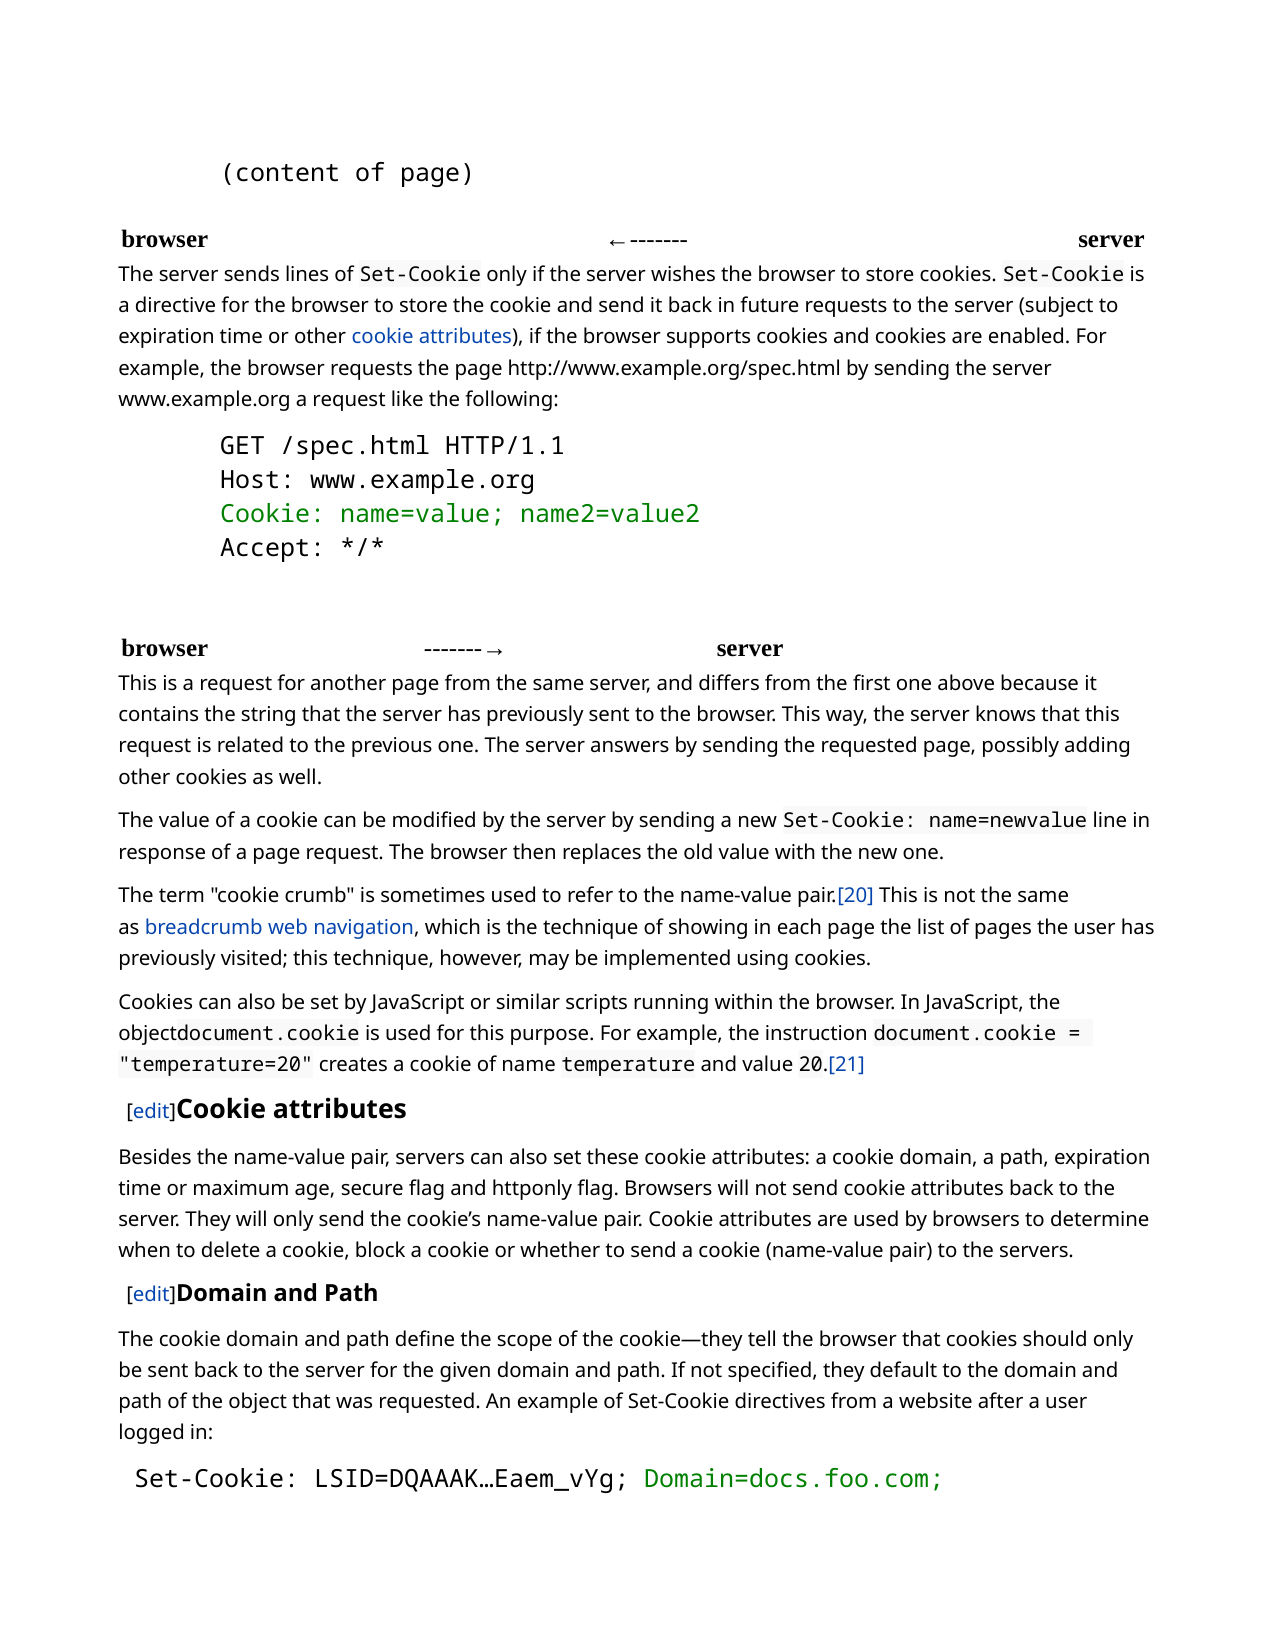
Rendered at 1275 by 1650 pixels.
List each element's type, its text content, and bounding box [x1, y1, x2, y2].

table_header [118, 425, 217, 631]
text The term "cookie crumb" is sometimes used to refer to the name-value pair.[20] This is not the same as breadcrumb web navigation, which is the technique of showing in each page the list of pages the user has previously visited; this technique, however, may be implemented using cookies. [118, 878, 1157, 971]
table_header [714, 425, 796, 631]
table_cell server [714, 631, 796, 665]
text This is a request for another page from the same server, and differs from the first one above because it contains the string that the server has previously sent to the browser. This way, the server knows that this request is related to the previous one. The server answers by sending the requested page, possibly adding other cookies as well. [118, 665, 1157, 790]
text Besides the name-value pair, servers can also set these cookie attributes: a cookie domain, a path, expiration time or maximum age, secure flag and httponly flag. Browsers will not send cookie attributes back to the server. They will only send the cookie’s name-value pair. Cookie attributes are used by browsers to determine when to delete a cookie, block a cookie or whether to send a cookie (name-value pair) to the servers. [118, 1139, 1157, 1264]
table_header [1075, 118, 1157, 222]
table_cell -------→ [217, 631, 714, 665]
subtitle [edit]Cookie attributes [126, 1090, 1157, 1126]
table_cell browser [118, 631, 217, 665]
text The value of a cookie can be modified by the server by sending a new Set-Cookie: name=newvalue line in response of a page request. The browser then replaces the old value with the new one. [118, 803, 1157, 865]
table_header [118, 118, 217, 222]
table_header Set-Cookie: LSID=DQAAAK…Eaem_vYg; Domain=docs.foo.com; [131, 1458, 1157, 1498]
text The server sends lines of Set-Cookie only if the server wishes the browser to store cookies. Set-Cookie is a directive for the browser to store the cookie and send it back in future requests to the server (subject to expiration time or other cookie attributes), if the browser supports cookies and cookies are enabled. For example, the browser requests the page http://www.example.org/spec.html by sending the server www.example.org a request like the following: [118, 256, 1157, 412]
text Cookies can also be set by JavaScript or similar scripts running within the browser. In JavaScript, the objectdocument.cookie is used for this purpose. For example, the instruction document.cookie = "temperature=20" creates a cookie of name temperature and value 20.[21] [118, 984, 1157, 1078]
table_header GET /spec.html HTTP/1.1 Host: www.example.org Cookie: name=value; name2=value2 Accept: */* [217, 425, 714, 631]
text The cookie domain and path define the scope of the cookie—they tell the browser that cookies should only be sent back to the server for the given domain and path. If not specified, they default to the domain and path of the object that was requested. An example of Set-Cookie directives from a website after a user logged in: [118, 1321, 1157, 1446]
table_cell server [1075, 222, 1157, 256]
table_header [118, 1458, 131, 1498]
subtitle [edit]Domain and Path [126, 1276, 1157, 1308]
table_header (content of page) [217, 118, 1075, 222]
table_cell browser [118, 222, 217, 256]
table_cell ←------- [217, 222, 1075, 256]
